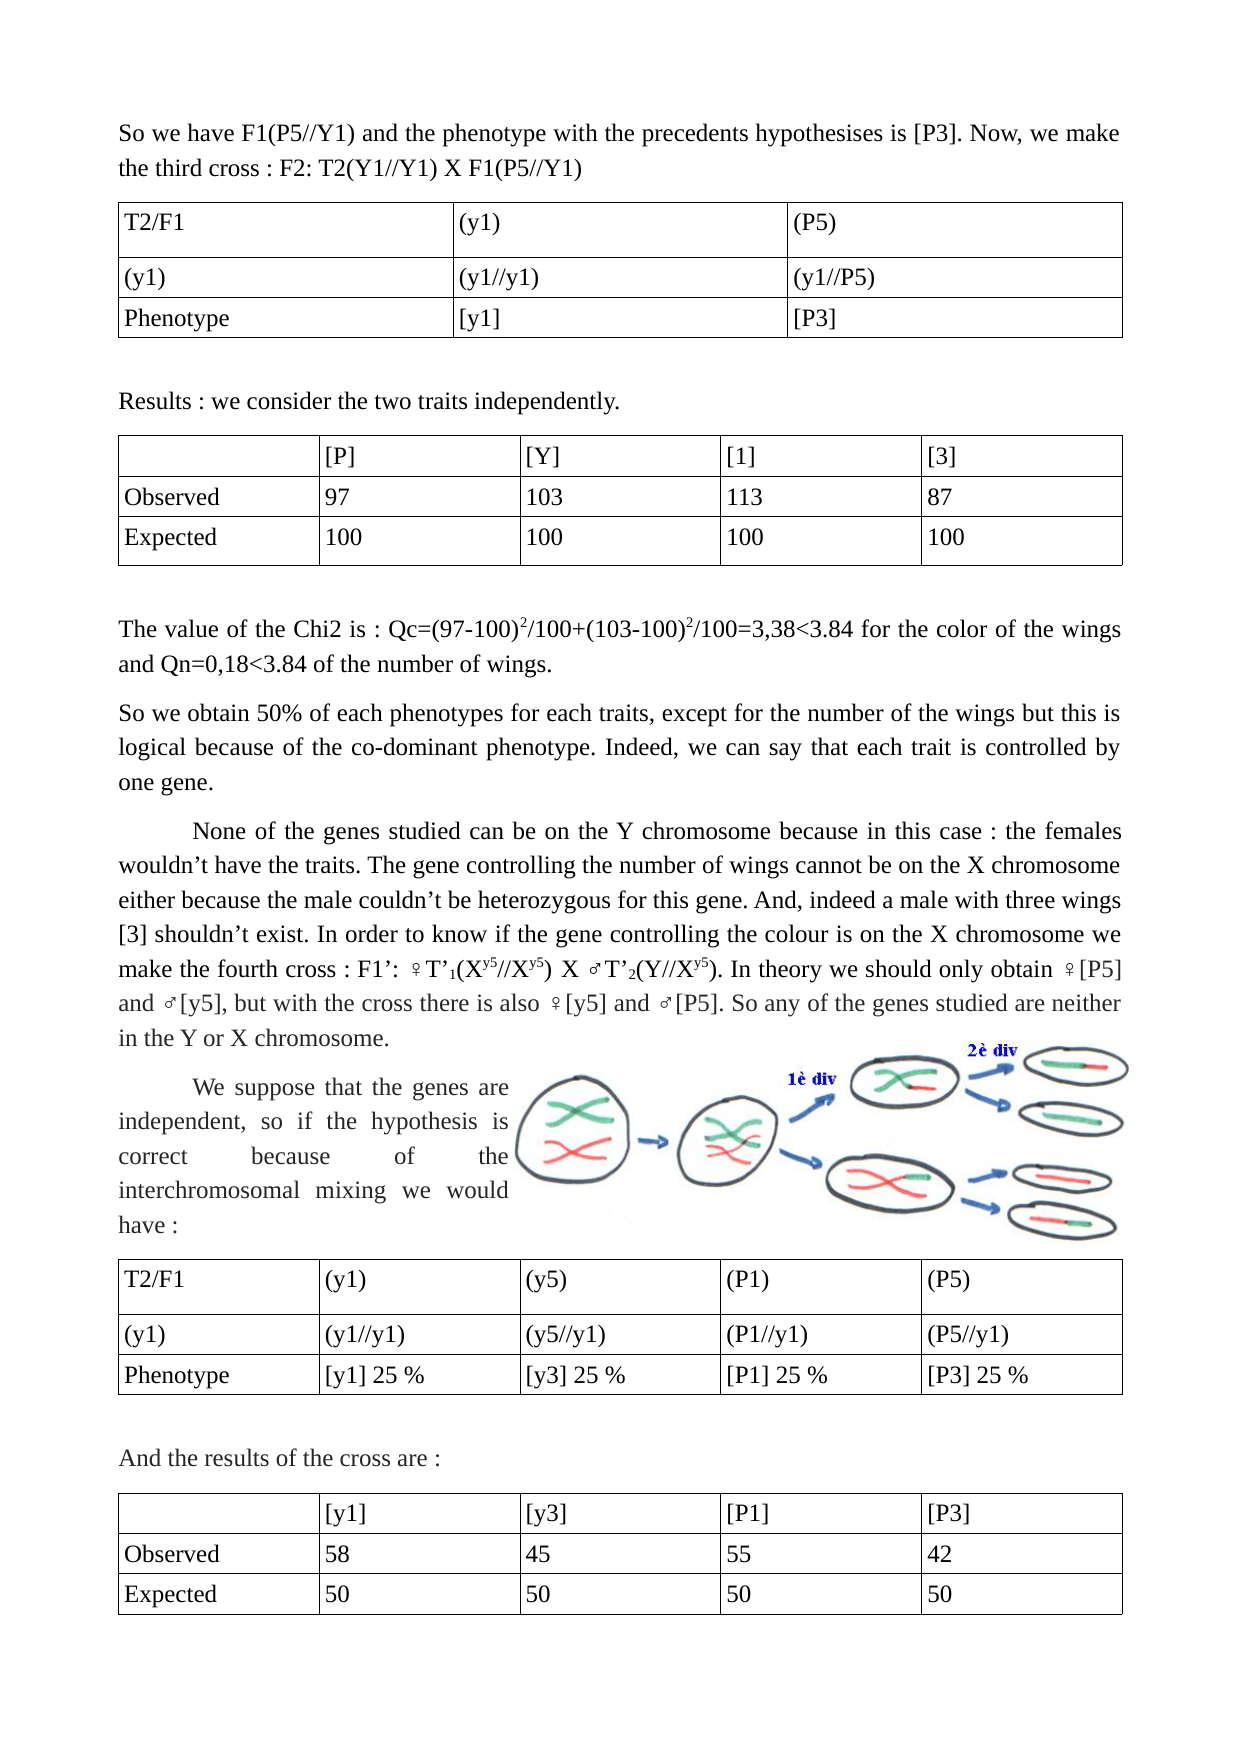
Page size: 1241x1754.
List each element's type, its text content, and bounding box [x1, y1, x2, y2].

table_header (P5) [922, 1260, 1122, 1314]
table_cell 58 [320, 1534, 520, 1573]
table_cell 100 [320, 517, 520, 565]
table_cell Phenotype [119, 1355, 319, 1394]
table_cell 50 [922, 1574, 1122, 1613]
text So we obtain 50% of each phenotypes for each traits, except for the number of the wings but this is logical because of the co-dominant phenotype. Indeed, we can say that each trait is controlled by one gene. [118, 698, 1122, 796]
table_header (P5) [788, 203, 1122, 257]
table_cell 100 [922, 517, 1122, 565]
table_cell 103 [521, 477, 720, 516]
table_cell [P3] 25 % [922, 1355, 1122, 1394]
table_header [1] [721, 436, 921, 476]
table_header [P] [320, 436, 520, 476]
table_cell 50 [320, 1574, 520, 1613]
table_header [119, 436, 319, 476]
text So we have F1(P5//Y1) and the phenotype with the precedents hypothesises is [P3]. Now, we make the third cross : F2: T2(Y1//Y1) X F1(P5//Y1) [118, 118, 1122, 181]
table_header [Y] [521, 436, 720, 476]
table_header (y1) [454, 203, 787, 257]
table_cell (P5//y1) [922, 1315, 1122, 1354]
table_cell 97 [320, 477, 520, 516]
table_cell Observed [119, 1534, 319, 1573]
table_cell [y1] [454, 298, 787, 337]
table_cell 50 [521, 1574, 720, 1613]
table_header T2/F1 [119, 1260, 319, 1314]
table_cell [y1] 25 % [320, 1355, 520, 1394]
table_cell Expected [119, 1574, 319, 1613]
table_cell 100 [721, 517, 921, 565]
table_header (y1) [320, 1260, 520, 1314]
table_header (y5) [521, 1260, 720, 1314]
text The value of the Chi2 is : Qc=(97-100)2/100+(103-100)2/100=3,38<3.84 for the color of the wings and Qn=0,18<3.84 of the number of wings. [118, 614, 1122, 677]
table_cell [y3] 25 % [521, 1355, 720, 1394]
table_cell (y1) [119, 1315, 319, 1354]
table_header [y1] [320, 1494, 520, 1533]
table_header [y3] [521, 1494, 720, 1533]
table_header T2/F1 [119, 203, 453, 257]
table_cell 100 [521, 517, 720, 565]
table_header (P1) [721, 1260, 921, 1314]
text We suppose that the genes are independent, so if the hypothesis is correct because of the interchromosomal mixing we would have : [118, 1072, 509, 1238]
table_cell Observed [119, 477, 319, 516]
table_cell 42 [922, 1534, 1122, 1573]
table_header [P1] [721, 1494, 921, 1533]
table_cell (y1//P5) [788, 258, 1122, 297]
table_cell 113 [721, 477, 921, 516]
table_cell 45 [521, 1534, 720, 1573]
text Results : we consider the two traits independently. [118, 386, 1122, 415]
table_cell 50 [721, 1574, 921, 1613]
text And the results of the cross are : [118, 1443, 1122, 1472]
table_cell (y1//y1) [320, 1315, 520, 1354]
table_header [119, 1494, 319, 1533]
table_cell [P1] 25 % [721, 1355, 921, 1394]
table_cell [P3] [788, 298, 1122, 337]
table_cell (P1//y1) [721, 1315, 921, 1354]
table_cell (y1//y1) [454, 258, 787, 297]
table_header [P3] [922, 1494, 1122, 1533]
table_cell 87 [922, 477, 1122, 516]
table_header [3] [922, 436, 1122, 476]
text None of the genes studied can be on the Y chromosome because in this case : the females wouldn’t have the traits. The gene controlling the number of wings cannot be on the X chromosome either because the male couldn’t be heterozygous for this gene. And, indeed a male with three wings [3] shouldn’t exist. In order to know if the gene controlling the colour is on the X chromosome we make the fourth cross : F1’: ♀T’1(Xy5//Xy5) X ♂T’2(Y//Xy5). In theory we should only obtain ♀[P5] and ♂[y5], but with the cross there is also ♀[y5] and ♂[P5]. So any of the genes studied are neither in the Y or X chromosome. [118, 816, 1133, 1247]
table_cell Phenotype [119, 298, 453, 337]
table_cell 55 [721, 1534, 921, 1573]
table_cell (y1) [119, 258, 453, 297]
table_cell Expected [119, 517, 319, 565]
table_cell (y5//y1) [521, 1315, 720, 1354]
picture [512, 1040, 1131, 1244]
